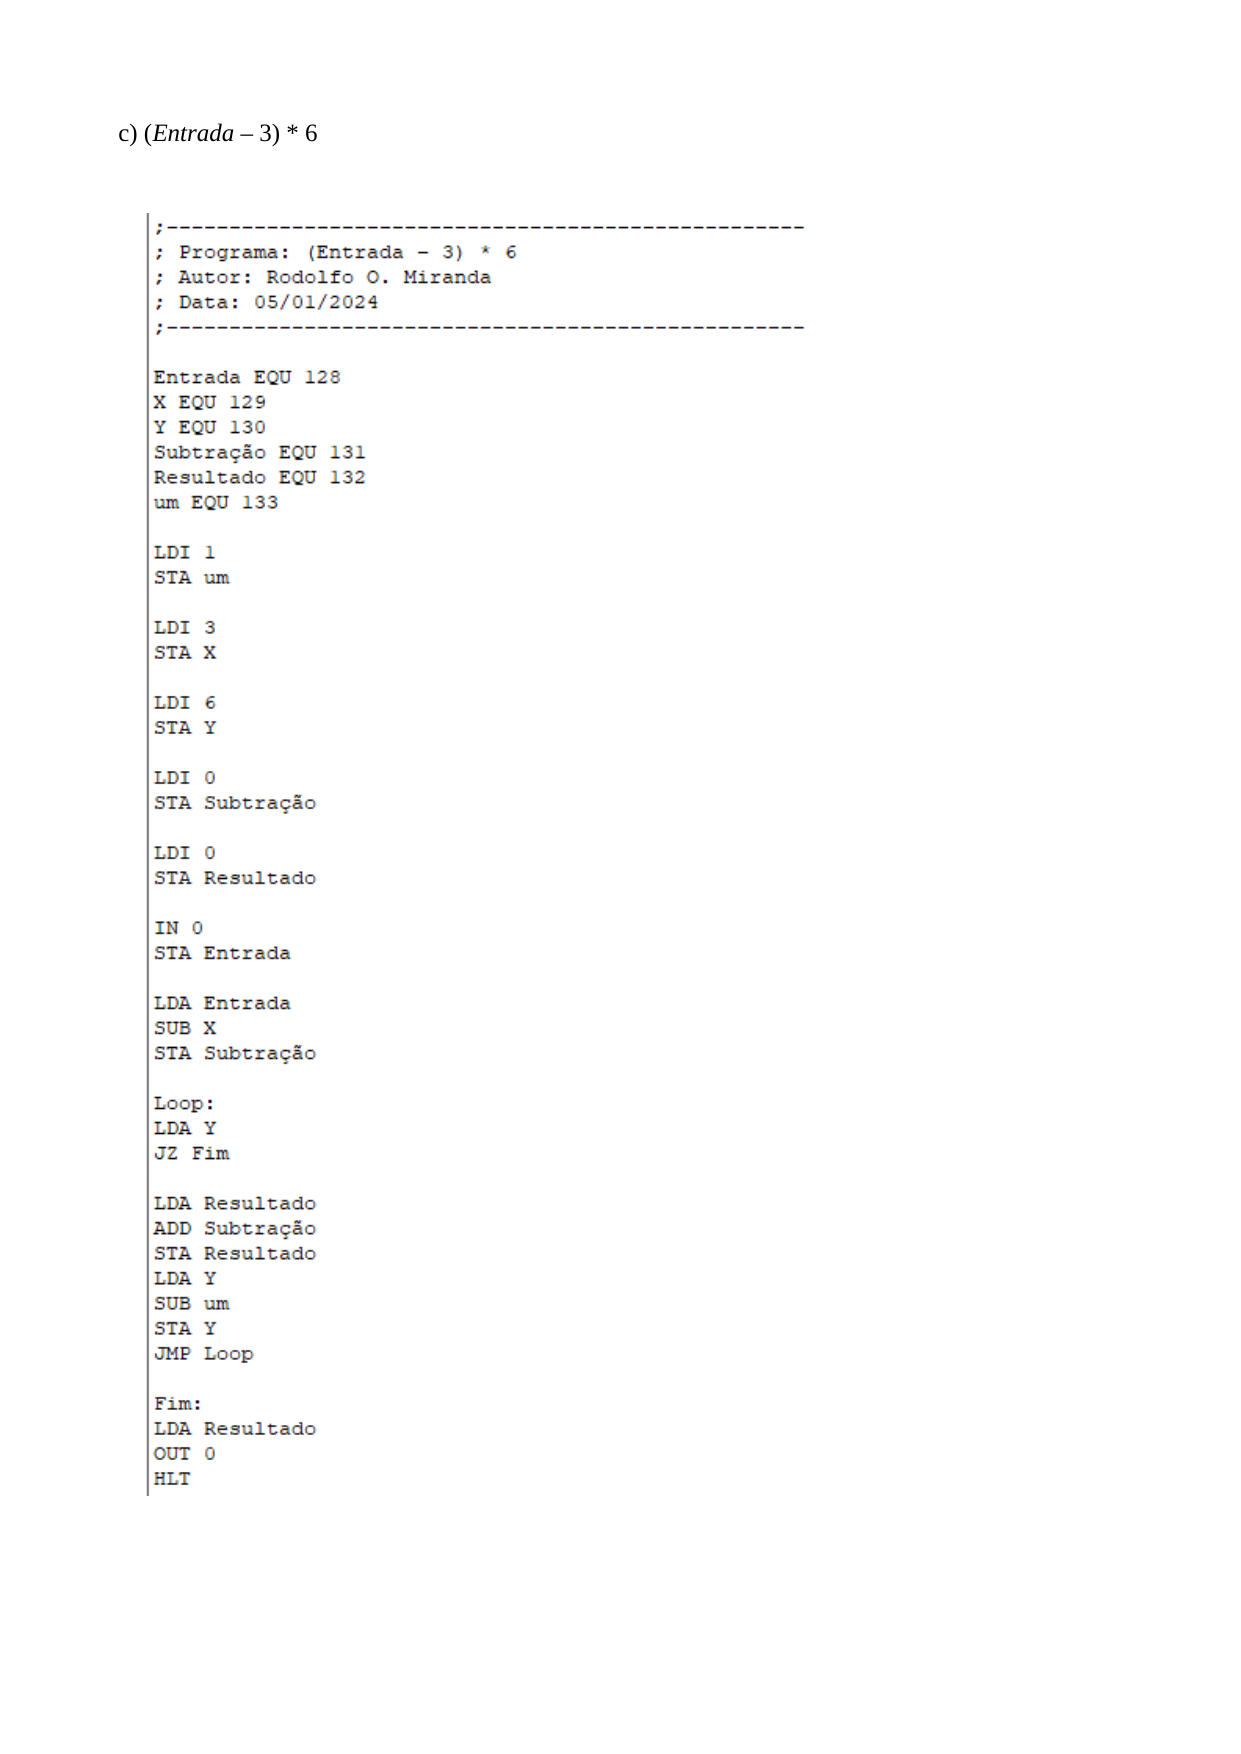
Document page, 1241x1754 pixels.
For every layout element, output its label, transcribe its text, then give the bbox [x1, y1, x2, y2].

picture [146, 213, 807, 1496]
text c) (Entrada – 3) * 6 [118, 118, 1122, 147]
